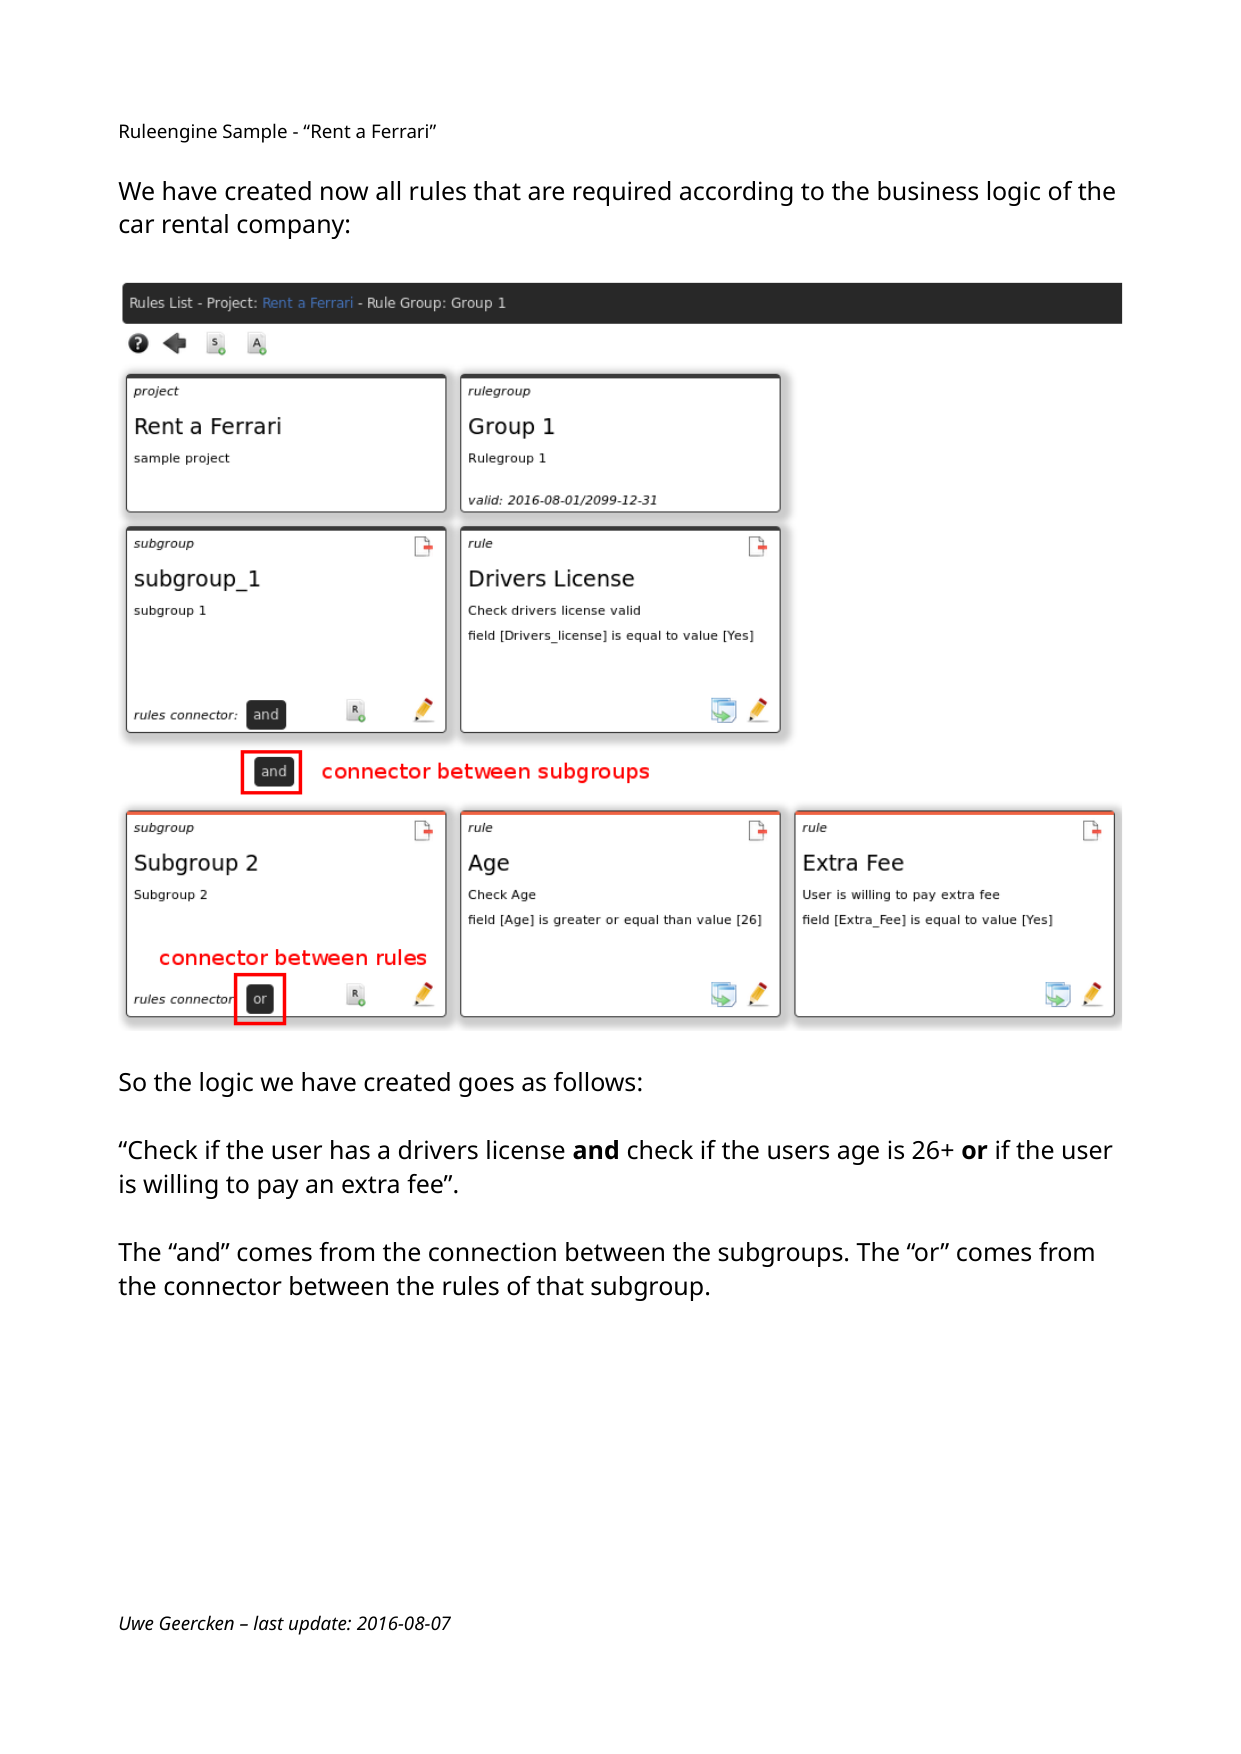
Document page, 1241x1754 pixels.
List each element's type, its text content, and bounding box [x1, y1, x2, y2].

text So the logic we have created goes as follows: [118, 1064, 1122, 1099]
text “Check if the user has a drivers license and check if the users age is 26+ or if the user is willing to pay an extra fee”. [118, 1133, 1122, 1201]
picture [118, 275, 1123, 1031]
text We have created now all rules that are required according to the business logic of the car rental company: [118, 173, 1122, 241]
text The “and” comes from the connection between the subgroups. The “or” comes from the connector between the rules of that subgroup. [118, 1235, 1122, 1303]
